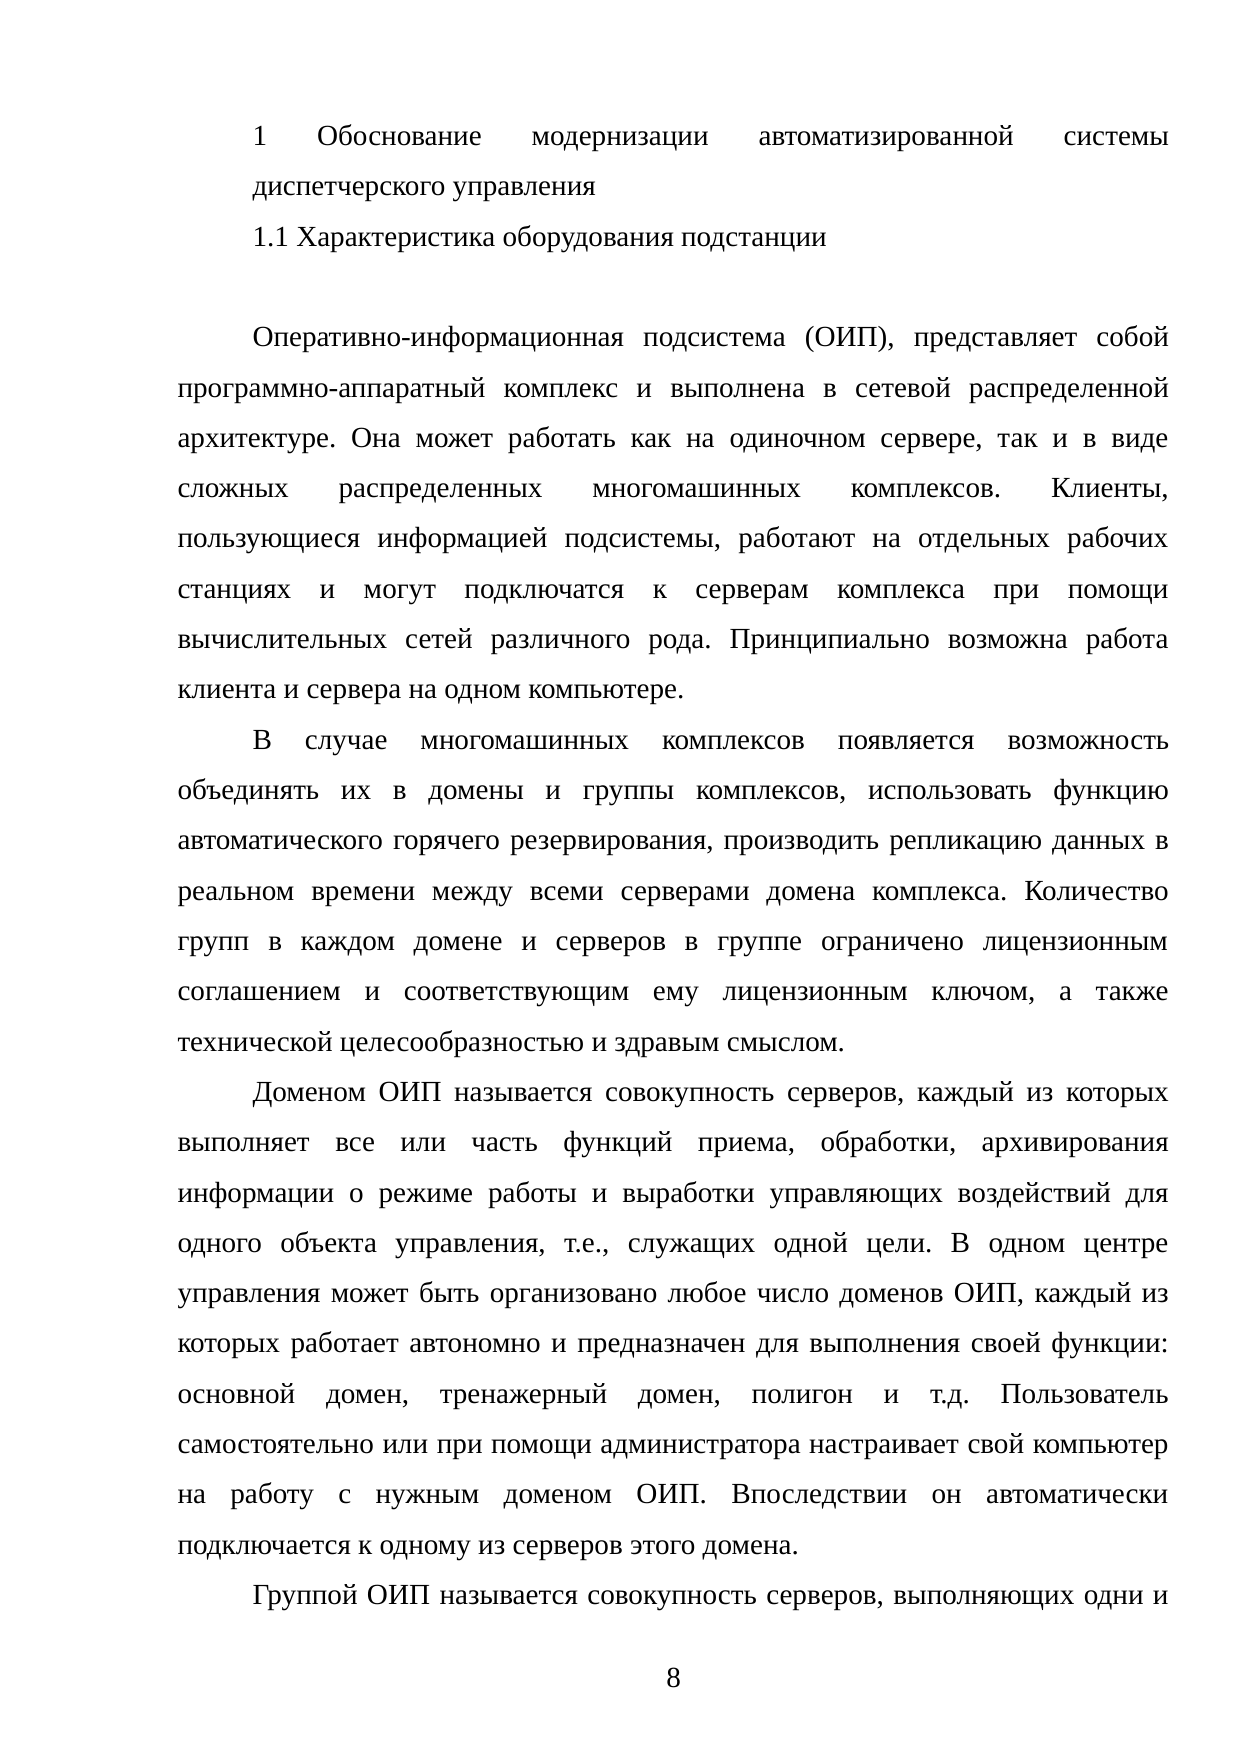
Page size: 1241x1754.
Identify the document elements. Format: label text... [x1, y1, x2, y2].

text Доменом ОИП называется совокупность серверов, каждый из которых выполняет все или часть функций приема, обработки, архивирования информации о режиме работы и выработки управляющих воздействий для одного объекта управления, т.е., служащих одной цели. В одном центре управления может быть организовано любое число доменов ОИП, каждый из которых работает автономно и предназначен для выполнения своей функции: основной домен, тренажерный домен, полигон и т.д. Пользователь самостоятельно или при помощи администратора настраивает свой компьютер на работу с нужным доменом ОИП. Впоследствии он автоматически подключается к одному из серверов этого домена. [177, 1074, 1169, 1560]
list 1 Обоснование модернизации автоматизированной системы диспетчерского управления [215, 118, 1169, 202]
text Оперативно-информационная подсистема (ОИП), представляет собой программно-аппаратный комплекс и выполнена в сетевой распределенной архитектуре. Она может работать как на одиночном сервере, так и в виде сложных распределенных многомашинных комплексов. Клиенты, пользующиеся информацией подсистемы, работают на отдельных рабочих станциях и могут подключатся к серверам комплекса при помощи вычислительных сетей различного рода. Принципиально возможна работа клиента и сервера на одном компьютере. [177, 319, 1169, 705]
text 1.1 Характеристика оборудования подстанции [177, 219, 1169, 252]
text В случае многомашинных комплексов появляется возможность объединять их в домены и группы комплексов, использовать функцию автоматического горячего резервирования, производить репликацию данных в реальном времени между всеми серверами домена комплекса. Количество групп в каждом домене и серверов в группе ограничено лицензионным соглашением и соответствующим ему лицензионным ключом, а также технической целесообразностью и здравым смыслом. [177, 722, 1169, 1057]
text Группой ОИП называется совокупность серверов, выполняющих одни и [177, 1577, 1169, 1611]
